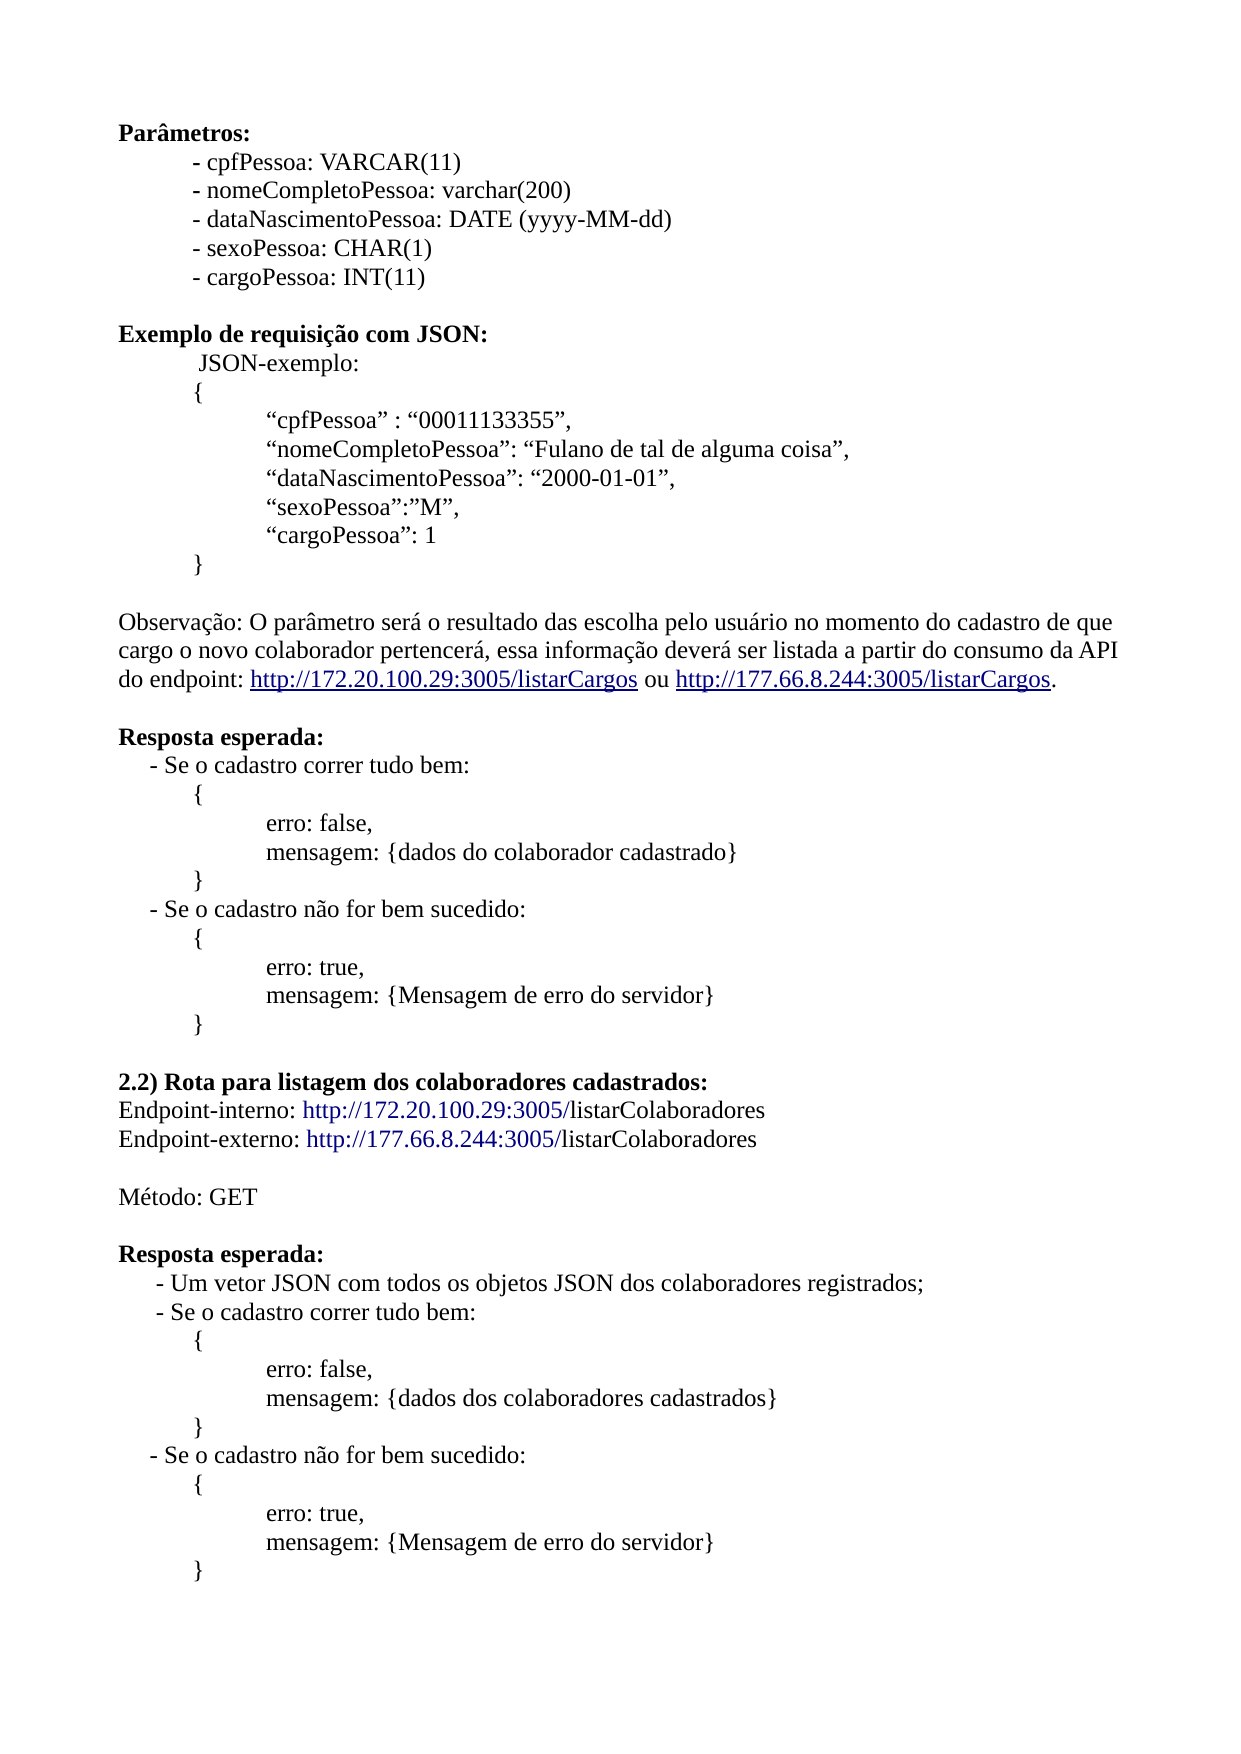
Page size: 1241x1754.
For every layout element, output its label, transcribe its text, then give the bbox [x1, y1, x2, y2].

text 2.2) Rota para listagem dos colaboradores cadastrados: [118, 1067, 1122, 1096]
text Resposta esperada: [118, 1239, 1122, 1268]
text Método: GET [118, 1182, 1122, 1211]
text erro: false, [118, 808, 1122, 837]
text erro: true, [118, 1498, 1122, 1527]
text Parâmetros: [118, 118, 1122, 147]
text - dataNascimentoPessoa: DATE (yyyy-MM-dd) [118, 204, 1122, 233]
text } [118, 549, 1122, 578]
text Exemplo de requisição com JSON: [118, 319, 1122, 348]
text - Se o cadastro correr tudo bem: [118, 1297, 1122, 1326]
text } [118, 1556, 1122, 1584]
text } [118, 1412, 1122, 1441]
text JSON-exemplo: [118, 348, 1122, 377]
text mensagem: {Mensagem de erro do servidor} [118, 1527, 1122, 1556]
text erro: false, [118, 1354, 1122, 1383]
text { [118, 1326, 1122, 1354]
text Resposta esperada: [118, 722, 1122, 751]
text - Se o cadastro correr tudo bem: [118, 751, 1122, 779]
text “cargoPessoa”: 1 [118, 521, 1122, 549]
text { “cpfPessoa” : “00011133355”, [118, 377, 1122, 434]
text { [118, 779, 1122, 808]
text mensagem: {dados do colaborador cadastrado} [118, 837, 1122, 866]
text Endpoint-externo: http://177.66.8.244:3005/listarColaboradores [118, 1124, 1122, 1153]
text mensagem: {Mensagem de erro do servidor} [118, 981, 1122, 1009]
text - Se o cadastro não for bem sucedido: { [118, 894, 1122, 952]
text mensagem: {dados dos colaboradores cadastrados} [118, 1383, 1122, 1412]
text } [118, 1009, 1122, 1038]
text “sexoPessoa”:”M”, [118, 492, 1122, 521]
text - Um vetor JSON com todos os objetos JSON dos colaboradores registrados; [118, 1268, 1122, 1297]
text - cargoPessoa: INT(11) [118, 262, 1122, 291]
text erro: true, [118, 952, 1122, 981]
text - Se o cadastro não for bem sucedido: { [118, 1441, 1122, 1498]
text Observação: O parâmetro será o resultado das escolha pelo usuário no momento do cadastro de que cargo o novo colaborador pertencerá, essa informação deverá ser listada a partir do consumo da API do endpoint: http://172.20.100.29:3005/listarCargos ou http://177.66.8.244:3005/listarCargos. [118, 607, 1122, 693]
text } [118, 866, 1122, 894]
text Endpoint-interno: http://172.20.100.29:3005/listarColaboradores [118, 1096, 1122, 1124]
text - cpfPessoa: VARCAR(11) - nomeCompletoPessoa: varchar(200) [118, 147, 1122, 204]
text “nomeCompletoPessoa”: “Fulano de tal de alguma coisa”, [118, 434, 1122, 463]
text - sexoPessoa: CHAR(1) [118, 233, 1122, 262]
text “dataNascimentoPessoa”: “2000-01-01”, [118, 463, 1122, 492]
